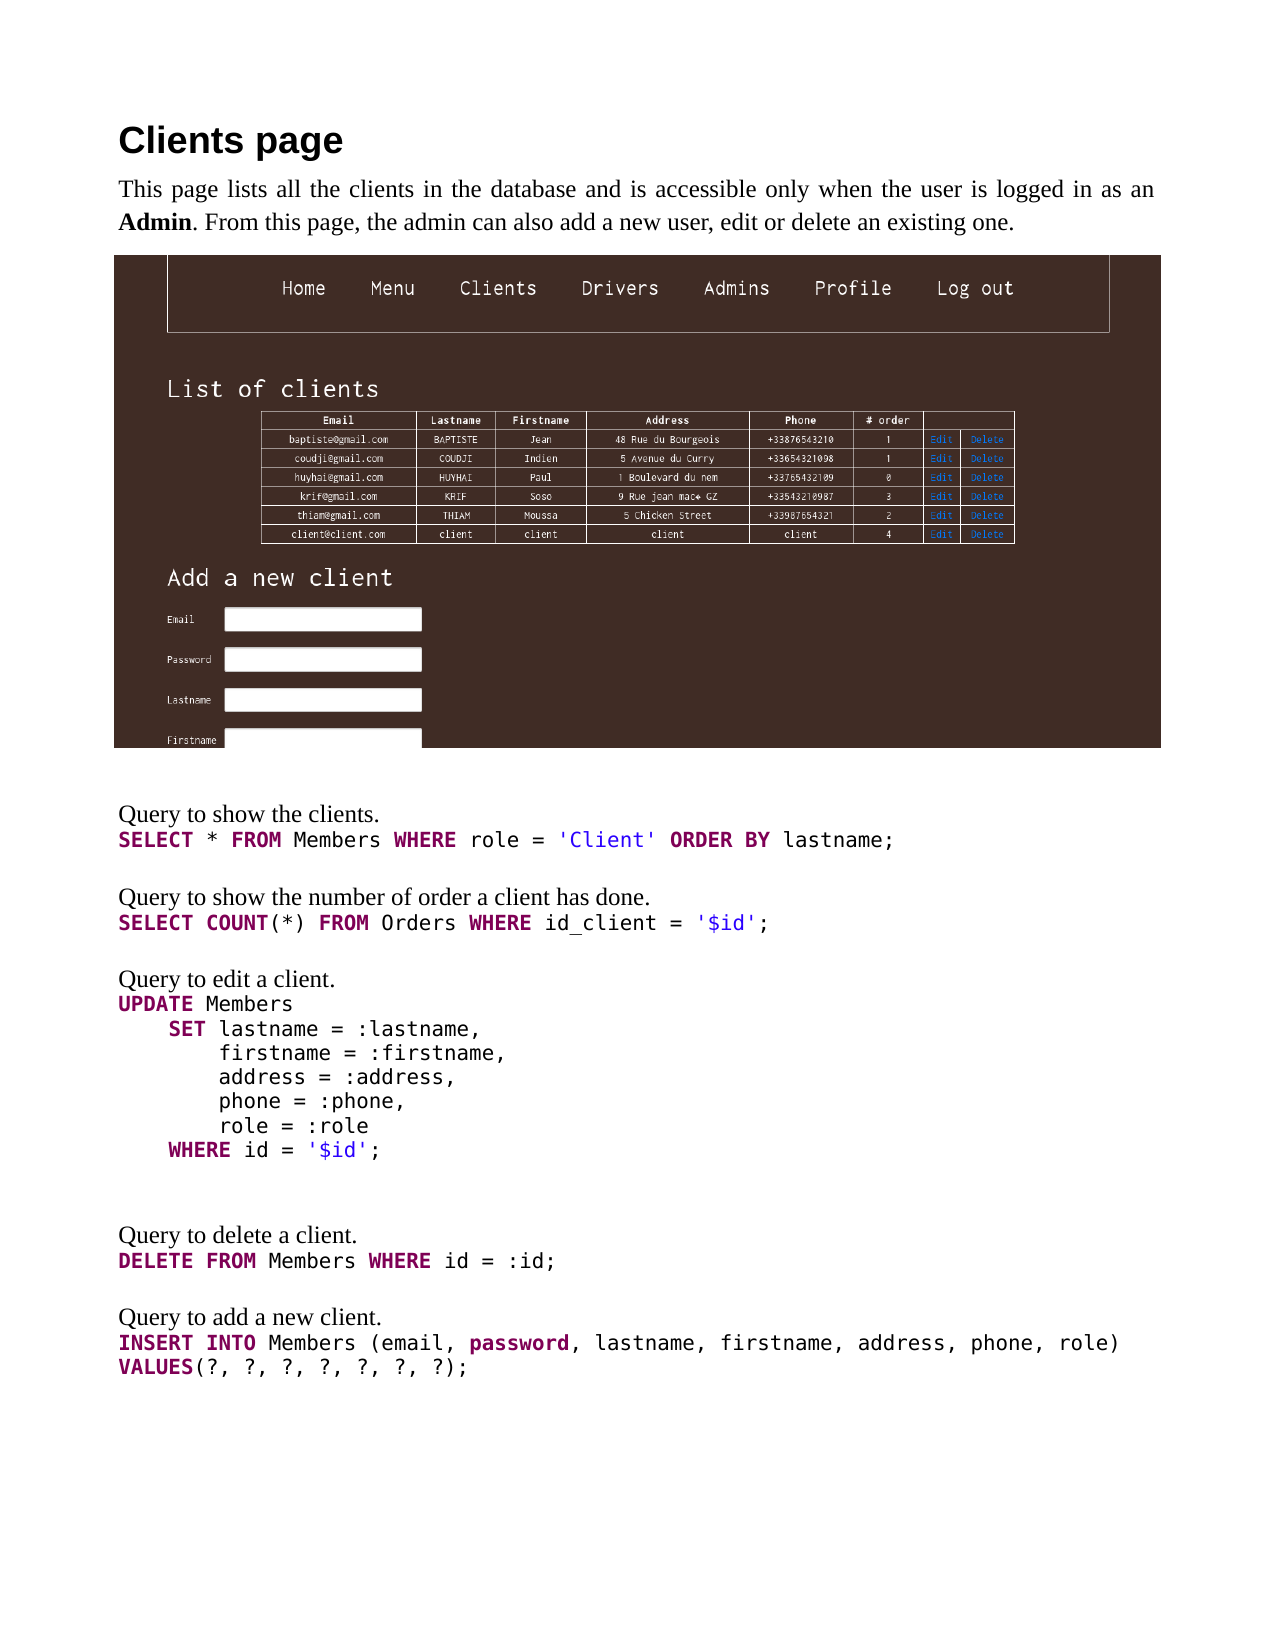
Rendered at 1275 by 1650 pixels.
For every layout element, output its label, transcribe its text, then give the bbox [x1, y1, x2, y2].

text SET lastname = :lastname, [118, 1017, 1157, 1041]
text Query to add a new client. [118, 1302, 1157, 1331]
text role = :role [118, 1114, 1157, 1138]
text Query to show the number of order a client has done. [118, 882, 1157, 911]
text phone = :phone, [118, 1089, 1157, 1114]
text SELECT * FROM Members WHERE role = 'Client' ORDER BY lastname; [118, 828, 1157, 852]
text Query to show the clients. [118, 799, 1157, 828]
text address = :address, [118, 1065, 1157, 1089]
subtitle Clients page [118, 118, 1157, 162]
text firstname = :firstname, [118, 1041, 1157, 1065]
text WHERE id = '$id'; [118, 1138, 1157, 1162]
picture [114, 255, 1161, 748]
text SELECT COUNT(*) FROM Orders WHERE id_client = '$id'; [118, 911, 1157, 935]
text UPDATE Members [118, 992, 1157, 1017]
text Query to edit a client. [118, 964, 1157, 992]
text This page lists all the clients in the database and is accessible only when the user is logged in as an Admin. From this page, the admin can also add a new user, edit or delete an existing one. [118, 174, 1157, 236]
text DELETE FROM Members WHERE id = :id; [118, 1249, 1157, 1274]
text Query to delete a client. [118, 1221, 1157, 1249]
text INSERT INTO Members (email, password, lastname, firstname, address, phone, role) VALUES(?, ?, ?, ?, ?, ?, ?); [118, 1331, 1157, 1380]
